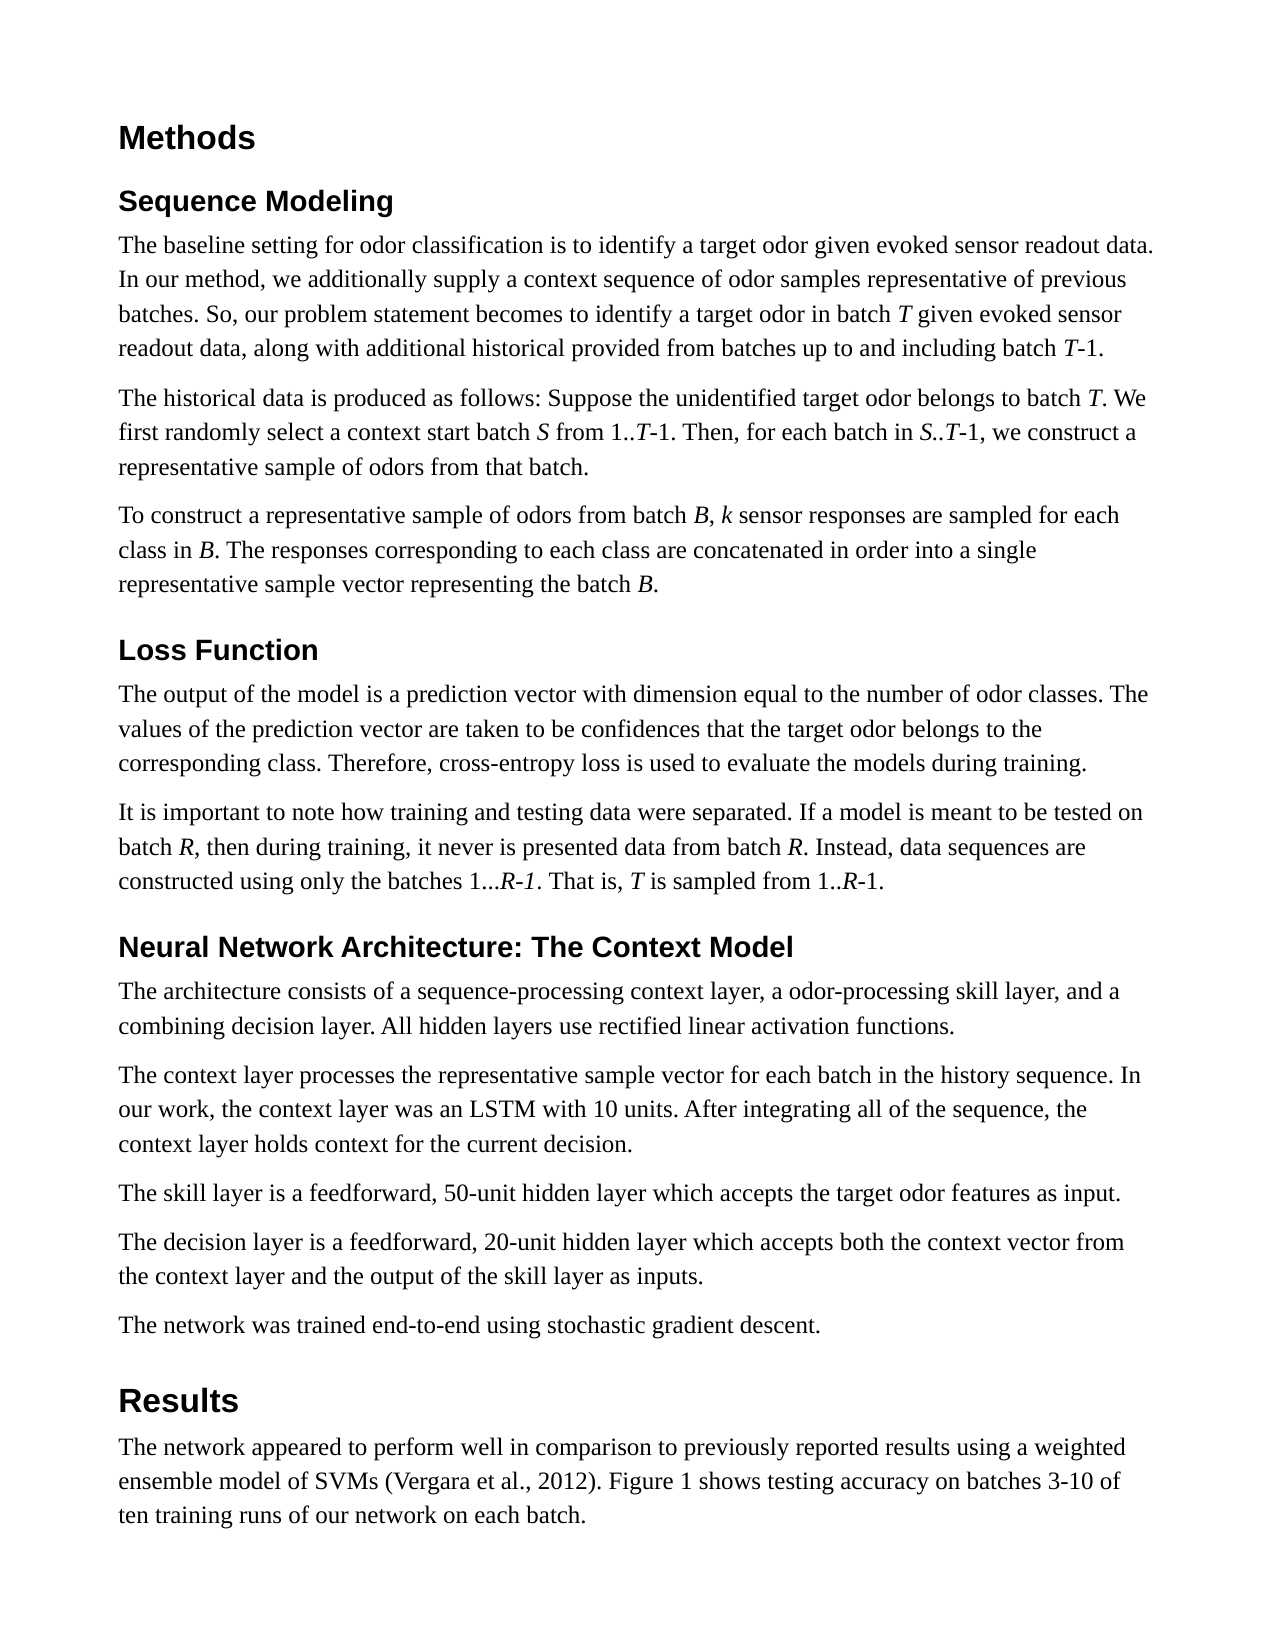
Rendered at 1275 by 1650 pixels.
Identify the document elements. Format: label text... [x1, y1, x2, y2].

text The skill layer is a feedforward, 50-unit hidden layer which accepts the target odor features as input. [118, 1178, 1157, 1207]
subtitle Loss Function [118, 633, 1157, 667]
text It is important to note how training and testing data were separated. If a model is meant to be tested on batch R, then during training, it never is presented data from batch R. Instead, data sequences are constructed using only the batches 1...R-1. That is, T is sampled from 1..R-1. [118, 797, 1157, 895]
subtitle Sequence Modeling [118, 184, 1157, 218]
text The context layer processes the representative sample vector for each batch in the history sequence. In our work, the context layer was an LSTM with 10 units. After integrating all of the sequence, the context layer holds context for the current decision. [118, 1060, 1157, 1158]
text The output of the model is a prediction vector with dimension equal to the number of odor classes. The values of the prediction vector are taken to be confidences that the target odor belongs to the corresponding class. Therefore, cross-entropy loss is used to evaluate the models during training. [118, 679, 1157, 777]
text The decision layer is a feedforward, 20-unit hidden layer which accepts both the context vector from the context layer and the output of the skill layer as inputs. [118, 1227, 1157, 1290]
text To construct a representative sample of odors from batch B, k sensor responses are sampled for each class in B. The responses corresponding to each class are concatenated in order into a single representative sample vector representing the batch B. [118, 501, 1157, 598]
subtitle Neural Network Architecture: The Context Model [118, 930, 1157, 964]
text The architecture consists of a sequence-processing context layer, a odor-processing skill layer, and a combining decision layer. All hidden layers use rectified linear activation functions. [118, 976, 1157, 1039]
subtitle Results [118, 1380, 1157, 1419]
text The network was trained end-to-end using stochastic gradient descent. [118, 1311, 1157, 1339]
text The baseline setting for odor classification is to identify a target odor given evoked sensor readout data. In our method, we additionally supply a context sequence of odor samples representative of previous batches. So, our problem statement becomes to identify a target odor in batch T given evoked sensor readout data, along with additional historical provided from batches up to and including batch T-1. [118, 230, 1157, 362]
text The network appeared to perform well in comparison to previously reported results using a weighted ensemble model of SVMs (Vergara et al., 2012). Figure 1 shows testing accuracy on batches 3-10 of ten training runs of our network on each batch. [118, 1432, 1157, 1529]
text The historical data is produced as follows: Suppose the unidentified target odor belongs to batch T. We first randomly select a context start batch S from 1..T-1. Then, for each batch in S..T-1, we construct a representative sample of odors from that batch. [118, 383, 1157, 480]
subtitle Methods [118, 118, 1157, 157]
